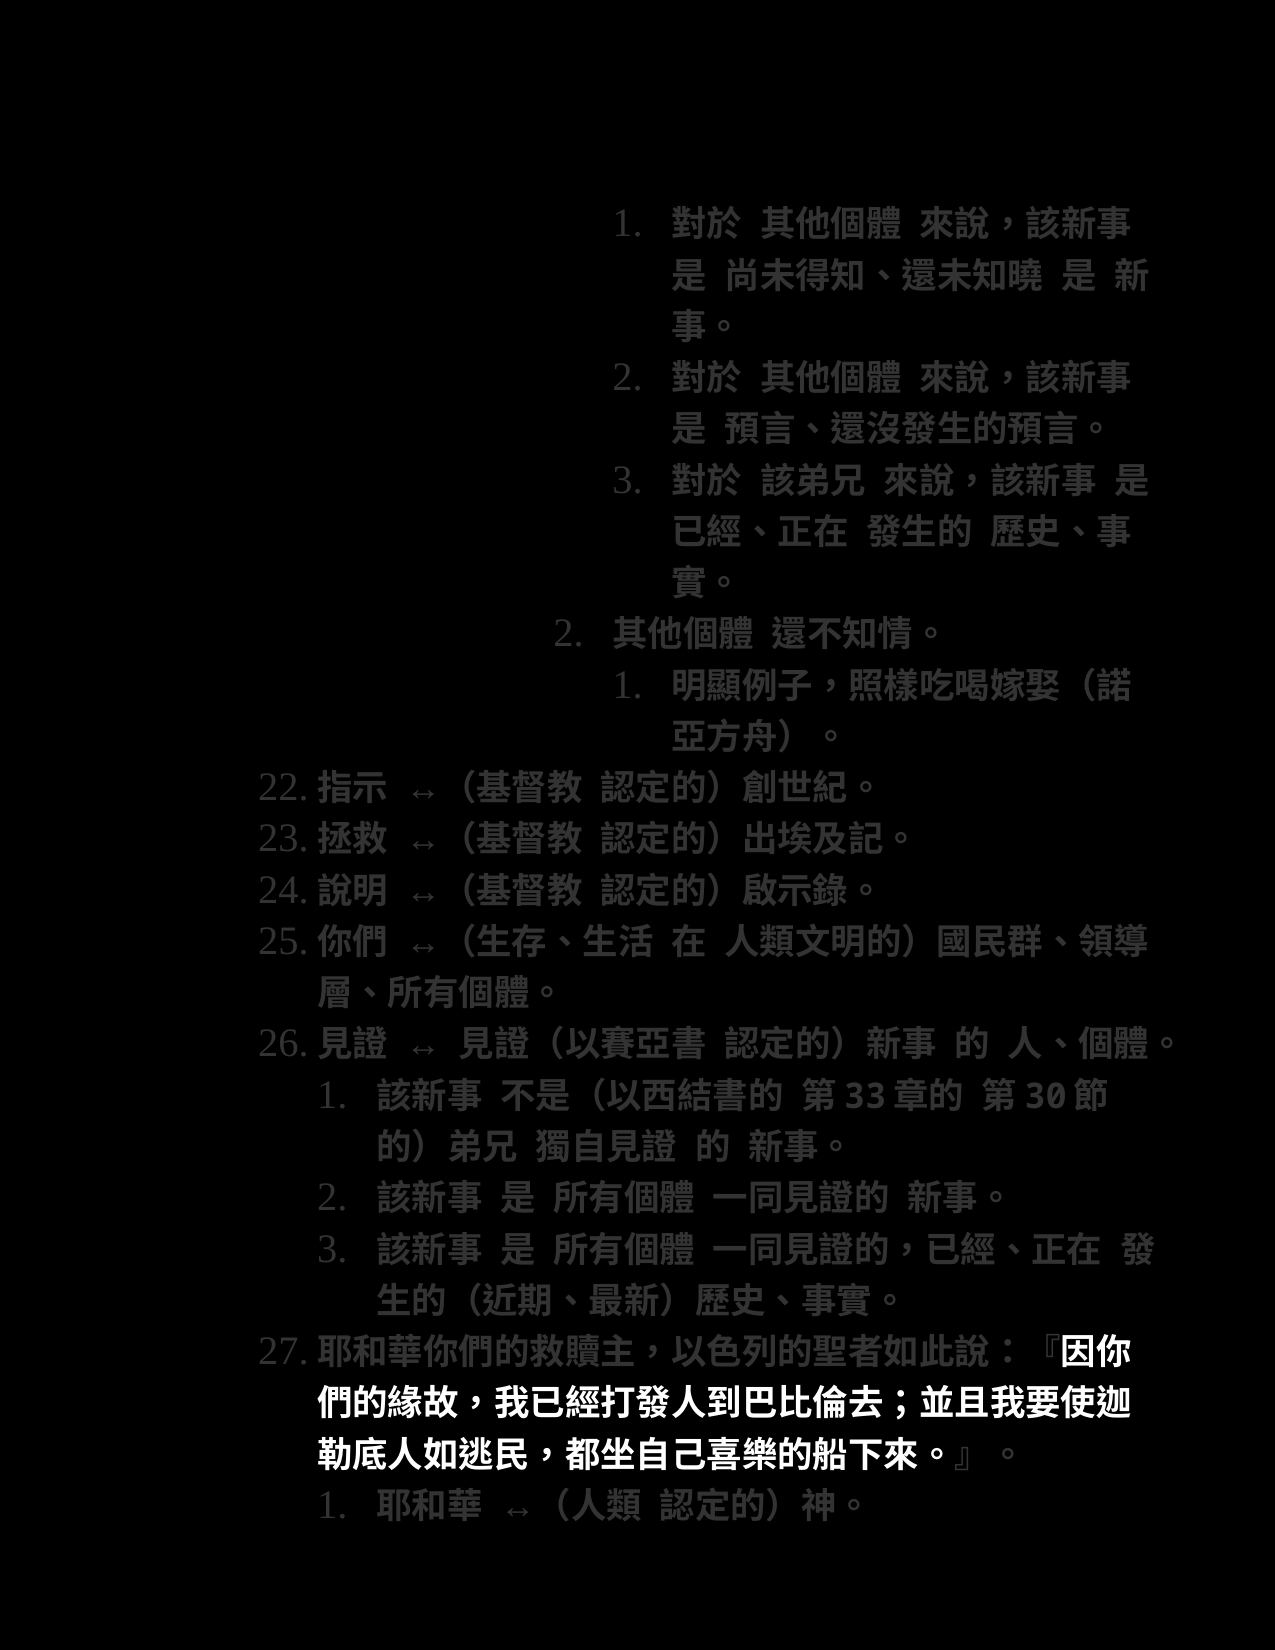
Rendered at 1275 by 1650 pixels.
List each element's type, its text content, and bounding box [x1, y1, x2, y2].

list 對於 其他個體 來說，該新事 是 預言、還沒發生的預言。 [612, 349, 1157, 452]
list 指示 ↔（基督教 認定的）創世紀。 [258, 759, 1157, 811]
list 明顯例子，照樣吃喝嫁娶（諾亞方舟）。 [612, 657, 1157, 759]
list 耶和華你們的救贖主，以色列的聖者如此說：『因你們的緣故，我已經打發人到巴比倫去；並且我要使迦勒底人如逃民，都坐自己喜樂的船下來。』。 [258, 1323, 1157, 1477]
list 見證 ↔ 見證（以賽亞書 認定的）新事 的 人、個體。 [258, 1016, 1157, 1067]
list 說明 ↔（基督教 認定的）啟示錄。 [258, 862, 1157, 913]
list 拯救 ↔（基督教 認定的）出埃及記。 [258, 811, 1157, 862]
list 對於 其他個體 來說，該新事 是 尚未得知、還未知曉 是 新事。 [612, 196, 1157, 349]
list 對於 該弟兄 來說，該新事 是 已經、正在 發生的 歷史、事實。 [612, 452, 1157, 606]
list 該新事 是 所有個體 一同見證的，已經、正在 發生的（近期、最新）歷史、事實。 [317, 1221, 1157, 1323]
list 你們 ↔（生存、生活 在 人類文明的）國民群、領導層、所有個體。 [258, 913, 1157, 1016]
list 該新事 是 所有個體 一同見證的 新事。 [317, 1170, 1157, 1221]
list 該新事 不是（以西結書的 第33章的 第30節的）弟兄 獨自見證 的 新事。 [317, 1067, 1157, 1170]
list 其他個體 還不知情。 [553, 606, 1157, 657]
list 耶和華 ↔（人類 認定的）神。 [317, 1477, 1157, 1528]
